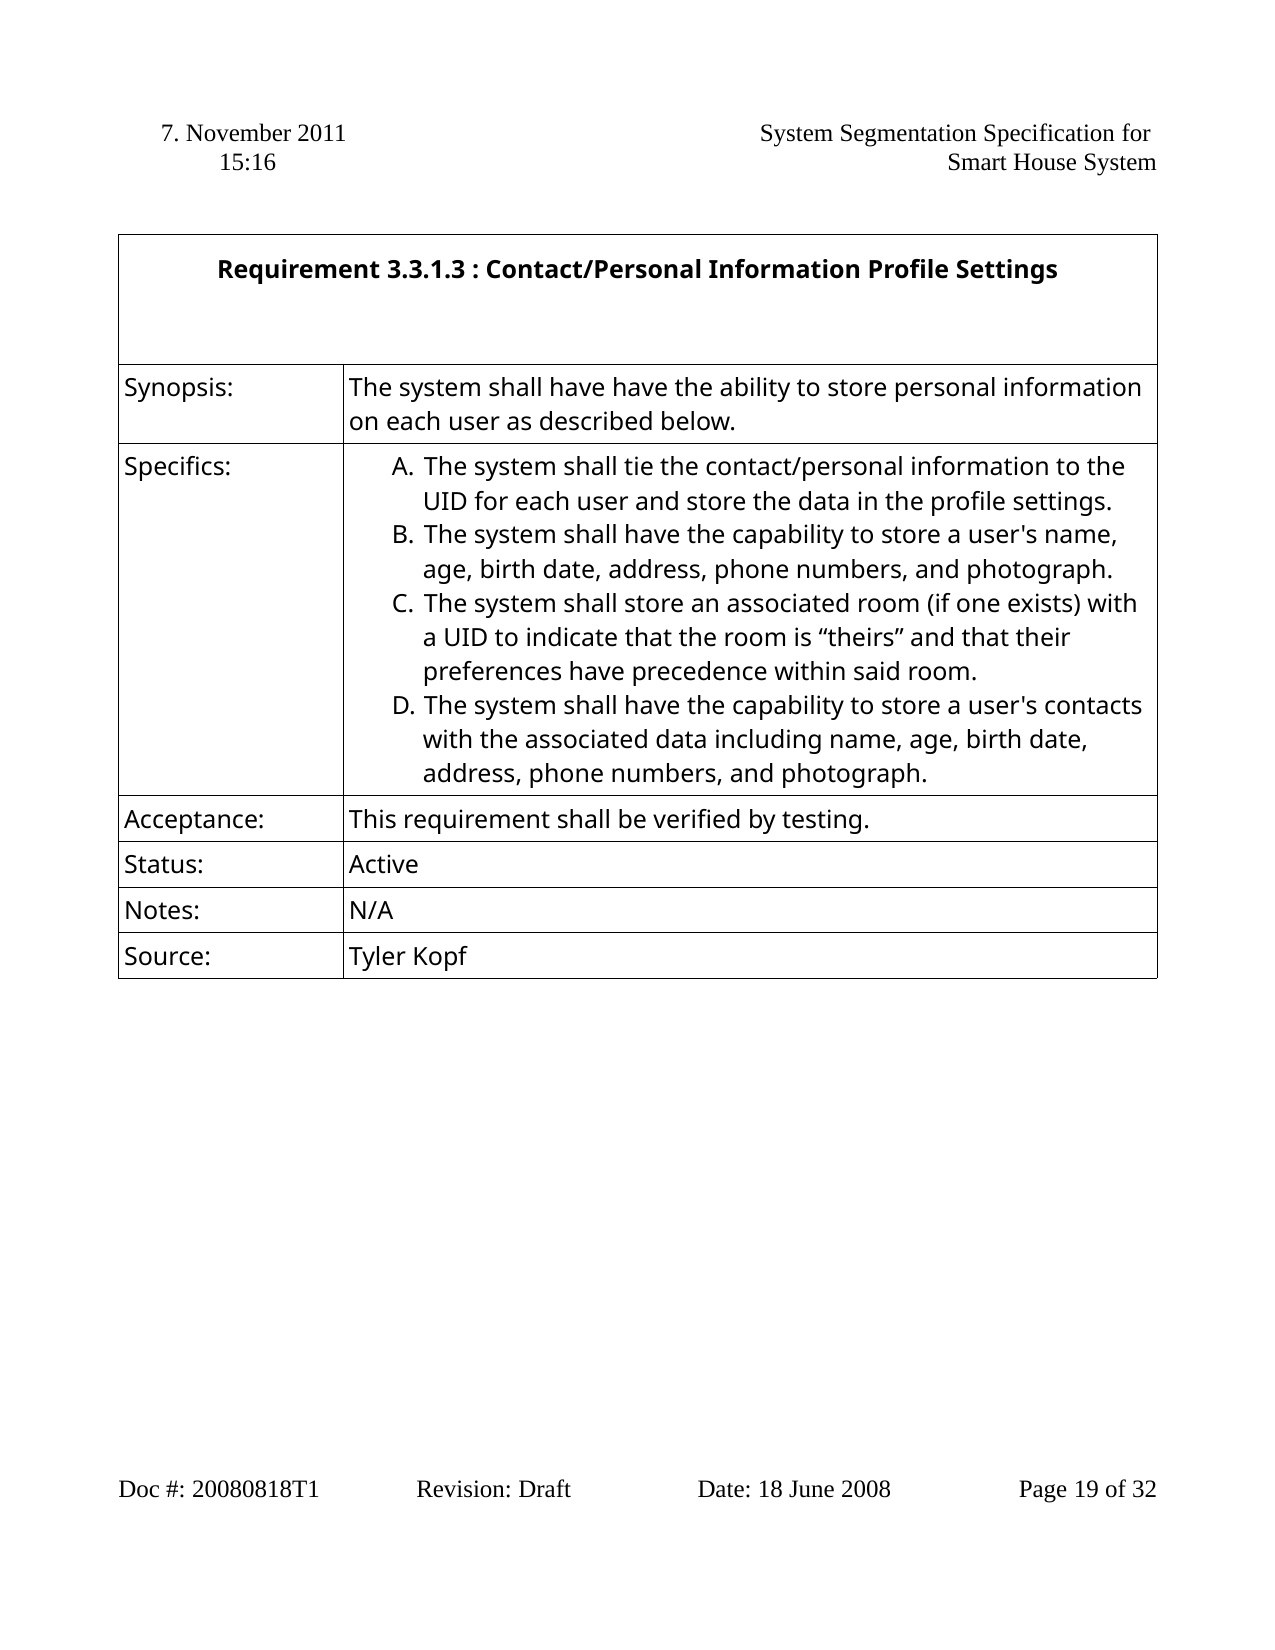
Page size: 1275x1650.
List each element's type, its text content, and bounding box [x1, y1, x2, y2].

table_cell This requirement shall be verified by testing. [344, 796, 1157, 841]
table_cell The system shall have have the ability to store personal information on each user as described below. [344, 365, 1157, 443]
table_header Requirement 3.3.1.3 : Contact/Personal Information Profile Settings [119, 235, 1157, 363]
table_cell Tyler Kopf [344, 933, 1157, 978]
table_cell Source: [119, 933, 343, 978]
table_cell Status: [119, 842, 343, 887]
table_cell Notes: [119, 888, 343, 932]
table_cell Active [344, 842, 1157, 887]
table_cell Acceptance: [119, 796, 343, 841]
table_cell Synopsis: [119, 365, 343, 443]
table_cell Specifics: [119, 444, 343, 795]
table_cell N/A [344, 888, 1157, 932]
table_cell The system shall tie the contact/personal information to the UID for each user and store the data in the profile settings. The system shall have the capability to store a user's name, age, birth date, address, phone numbers, and photograph. The system shall store an associated room (if one exists) with a UID to indicate that the room is “theirs” and that their preferences have precedence within said room. The system shall have the capability to store a user's contacts with the associated data including name, age, birth date, address, phone numbers, and photograph. [344, 444, 1157, 795]
